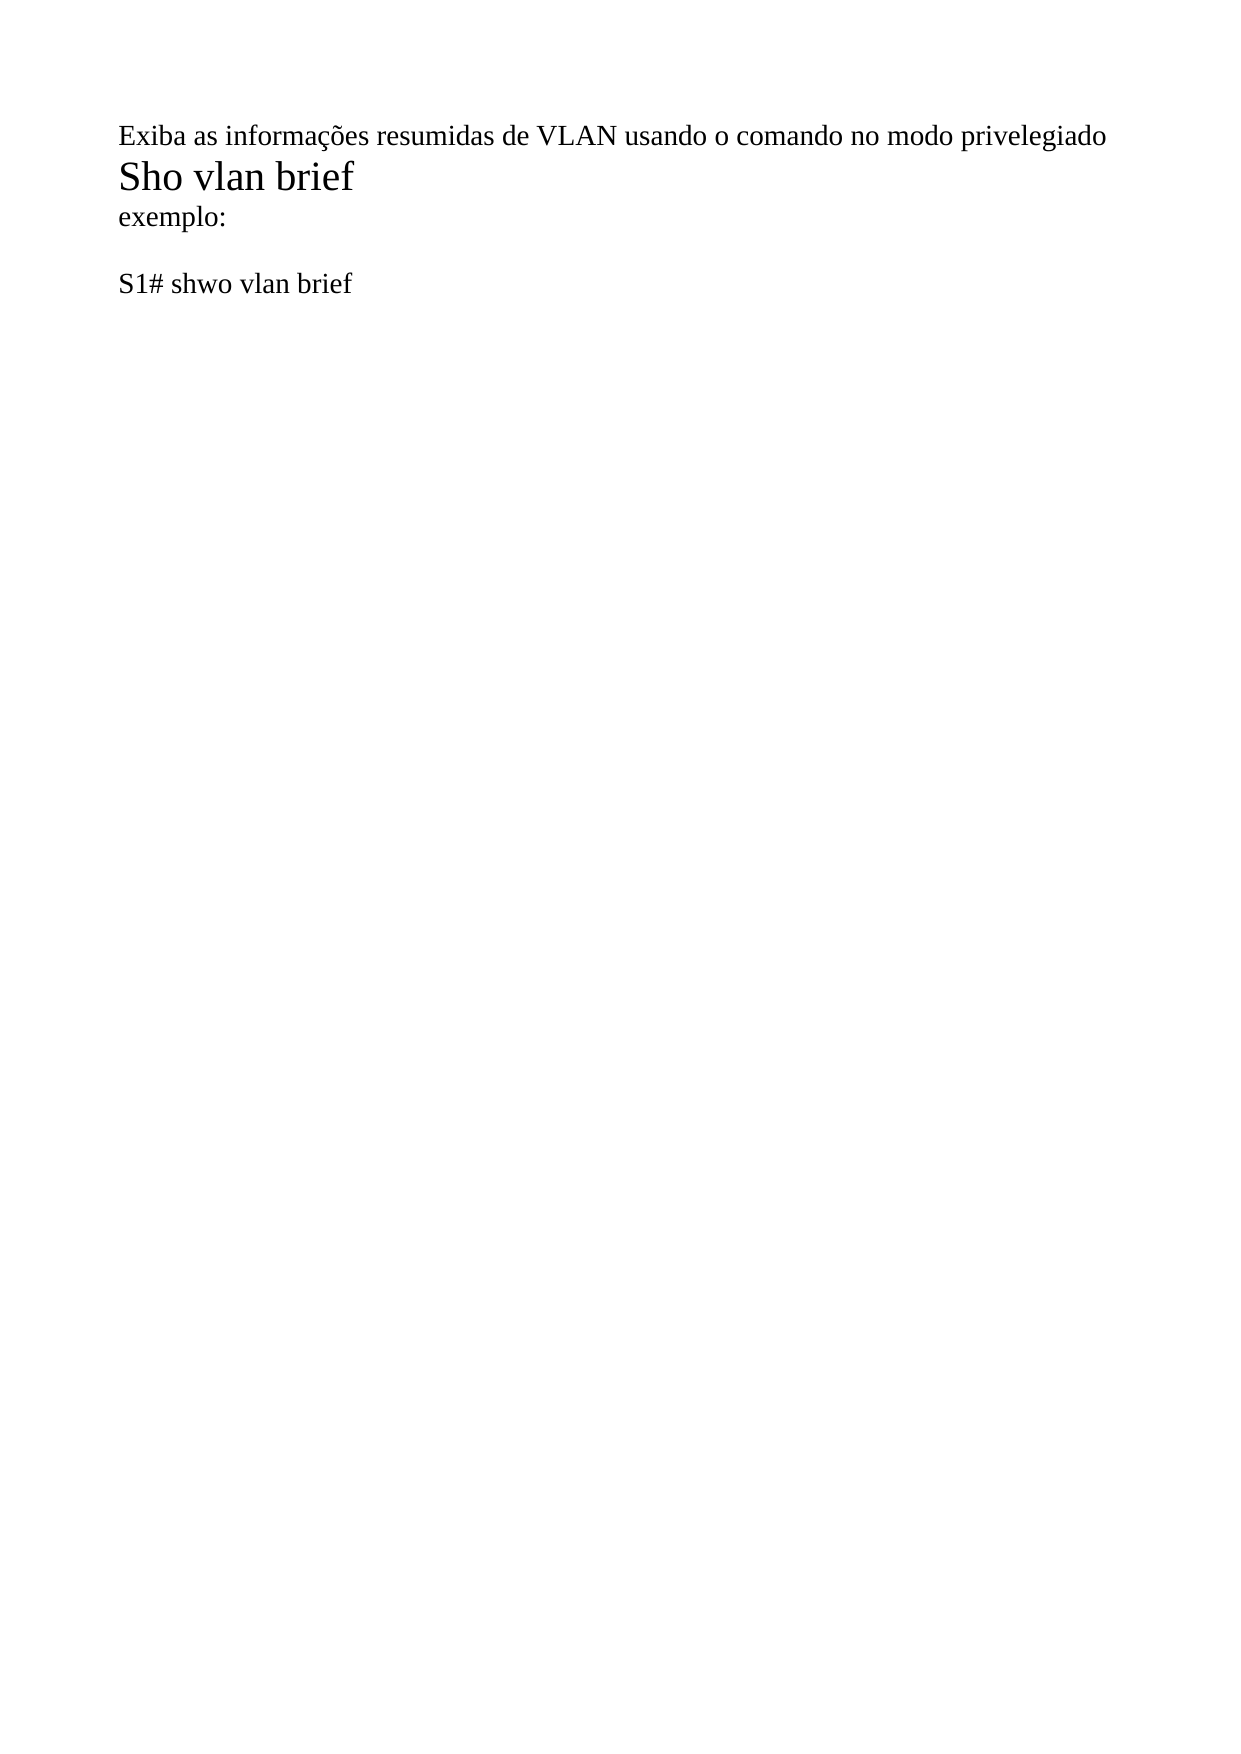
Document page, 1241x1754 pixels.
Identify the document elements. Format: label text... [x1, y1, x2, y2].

text Sho vlan brief [118, 152, 1122, 199]
text Exiba as informações resumidas de VLAN usando o comando no modo privelegiado [118, 118, 1122, 152]
text exemplo: [118, 199, 1122, 233]
text S1# shwo vlan brief [118, 267, 1122, 300]
